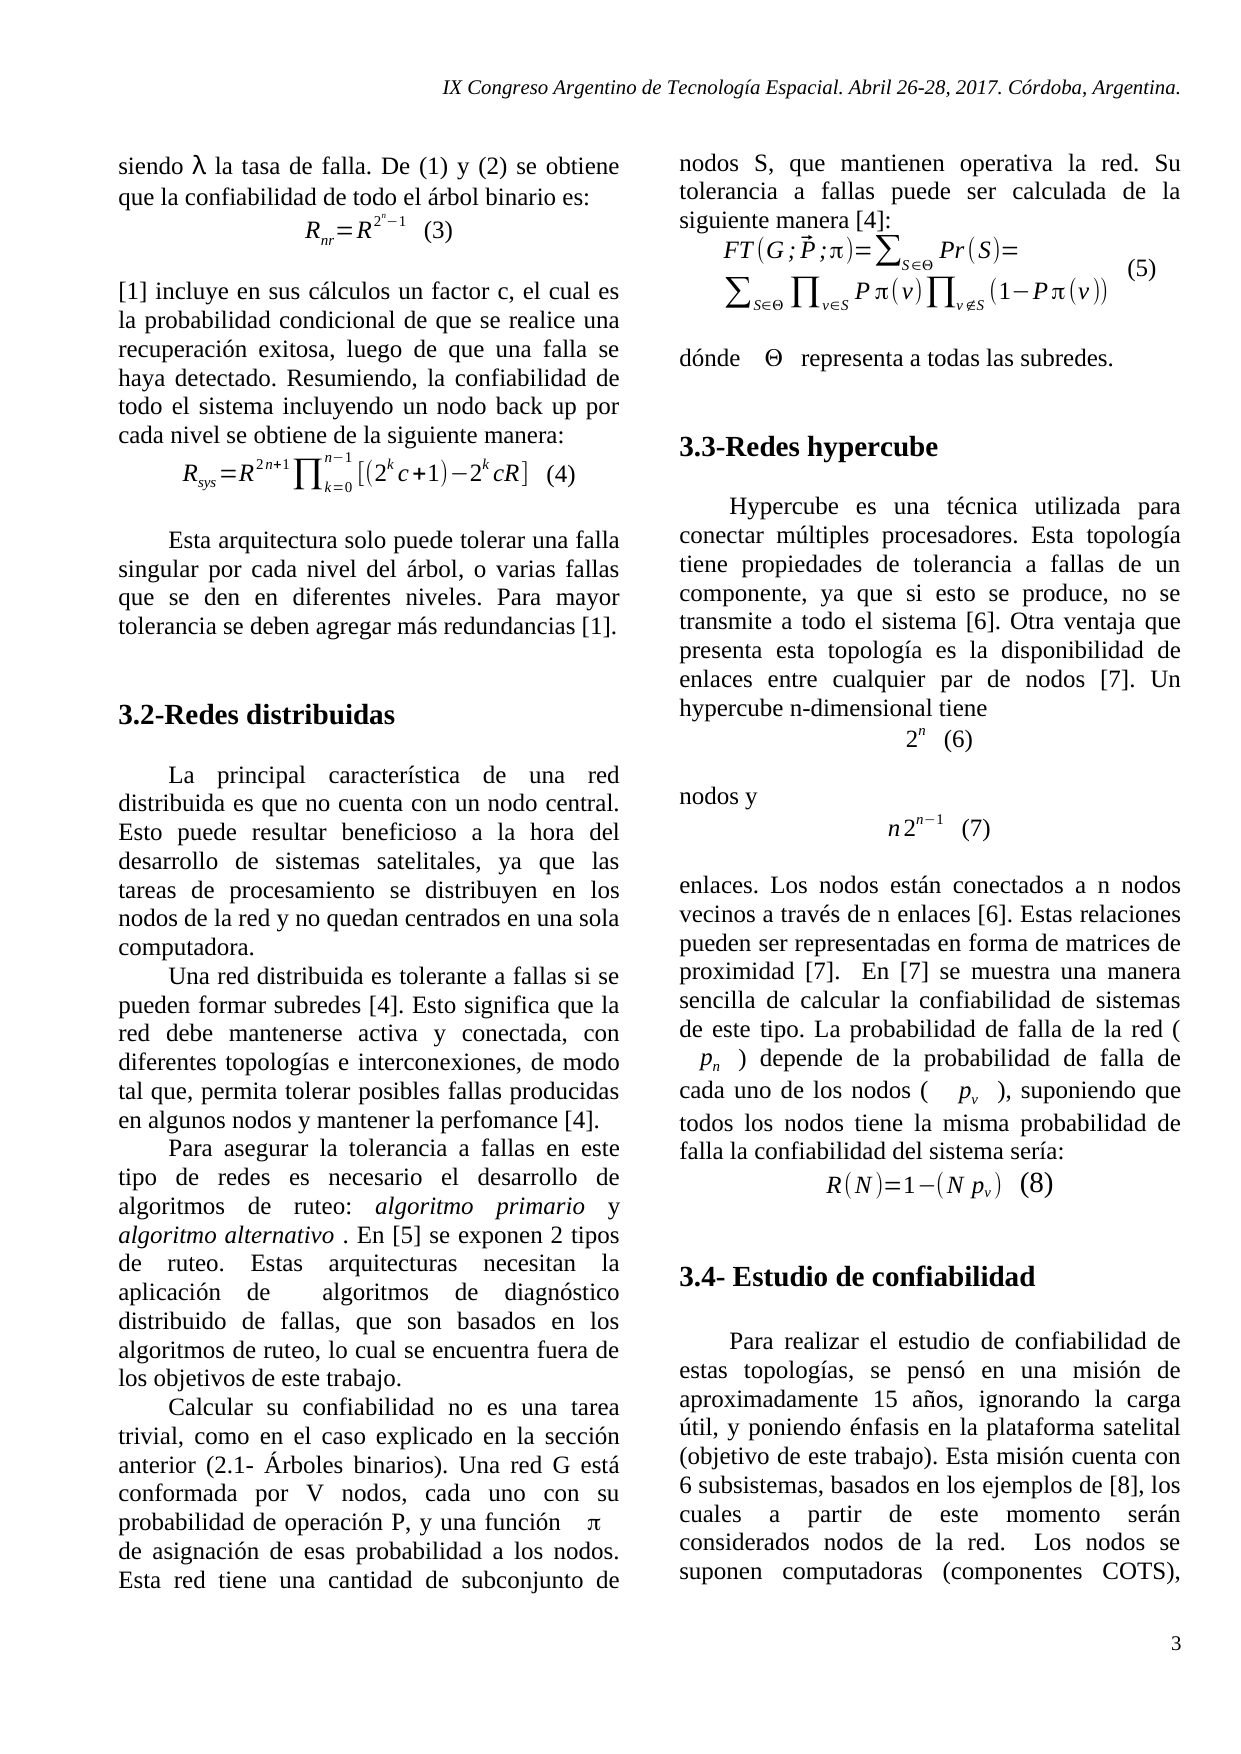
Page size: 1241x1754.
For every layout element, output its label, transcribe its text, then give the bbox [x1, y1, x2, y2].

text (7) [679, 810, 1181, 841]
text dónde representa a todas las subredes. [679, 343, 1181, 372]
text enlaces. Los nodos están conectados a n nodos vecinos a través de n enlaces [6]. Estas relaciones pueden ser representadas en forma de matrices de proximidad [7]. En [7] se muestra una manera sencilla de calcular la confiabilidad de sistemas de este tipo. La probabilidad de falla de la red () depende de la probabilidad de falla de cada uno de los nodos ( ), suponiendo que todos los nodos tiene la misma probabilidad de falla la confiabilidad del sistema sería: [679, 870, 1181, 1165]
text Calcular su confiabilidad no es una tarea trivial, como en el caso explicado en la sección anterior (2.1- Árboles binarios). Una red G está conformada por V nodos, cada uno con su probabilidad de operación P, y una función de asignación de esas probabilidad a los nodos. Esta red tiene una cantidad de subconjunto de [118, 1392, 620, 1593]
text Esta arquitectura solo puede tolerar una falla singular por cada nivel del árbol, o varias fallas que se den en diferentes niveles. Para mayor tolerancia se deben agregar más redundancias [1]. [118, 525, 620, 640]
text (3) [118, 211, 620, 248]
text (5) [679, 234, 1181, 314]
text Hypercube es una técnica utilizada para conectar múltiples procesadores. Esta topología tiene propiedades de tolerancia a fallas de un componente, ya que si esto se produce, no se transmite a todo el sistema [6]. Otra ventaja que presenta esta topología es la disponibilidad de enlaces entre cualquier par de nodos [7]. Un hypercube n-dimensional tiene [679, 491, 1181, 721]
text nodos y [679, 781, 1181, 810]
text nodos S, que mantienen operativa la red. Su tolerancia a fallas puede ser calculada de la siguiente manera [4]: [679, 148, 1181, 234]
text siendo λ la tasa de falla. De (1) y (2) se obtiene que la confiabilidad de todo el árbol binario es: [118, 148, 620, 211]
text La principal característica de una red distribuida es que no cuenta con un nodo central. Esto puede resultar beneficioso a la hora del desarrollo de sistemas satelitales, ya que las tareas de procesamiento se distribuyen en los nodos de la red y no quedan centrados en una sola computadora. [118, 760, 620, 961]
text (8) [679, 1165, 1181, 1202]
text [1] incluye en sus cálculos un factor c, el cual es la probabilidad condicional de que se realice una recuperación exitosa, luego de que una falla se haya detectado. Resumiendo, la confiabilidad de todo el sistema incluyendo un nodo back up por cada nivel se obtiene de la siguiente manera: [118, 276, 620, 449]
text 3.3-Redes hypercube [679, 429, 1181, 463]
text Para realizar el estudio de confiabilidad de estas topologías, se pensó en una misión de aproximadamente 15 años, ignorando la carga útil, y poniendo énfasis en la plataforma satelital (objetivo de este trabajo). Esta misión cuenta con 6 subsistemas, basados en los ejemplos de [8], los cuales a partir de este momento serán considerados nodos de la red. Los nodos se suponen computadoras (componentes COTS), [679, 1326, 1181, 1585]
text (6) [679, 721, 1181, 753]
text 3.4- Estudio de confiabilidad [679, 1259, 1181, 1293]
text Para asegurar la tolerancia a fallas en este tipo de redes es necesario el desarrollo de algoritmos de ruteo: algoritmo primario y algoritmo alternativo . En [5] se exponen 2 tipos de ruteo. Estas arquitecturas necesitan la aplicación de algoritmos de diagnóstico distribuido de fallas, que son basados en los algoritmos de ruteo, lo cual se encuentra fuera de los objetivos de este trabajo. [118, 1133, 620, 1392]
text 3.2-Redes distribuidas [118, 697, 620, 731]
text (4) [118, 449, 620, 496]
text Una red distribuida es tolerante a fallas si se pueden formar subredes [4]. Esto significa que la red debe mantenerse activa y conectada, con diferentes topologías e interconexiones, de modo tal que, permita tolerar posibles fallas producidas en algunos nodos y mantener la perfomance [4]. [118, 961, 620, 1133]
